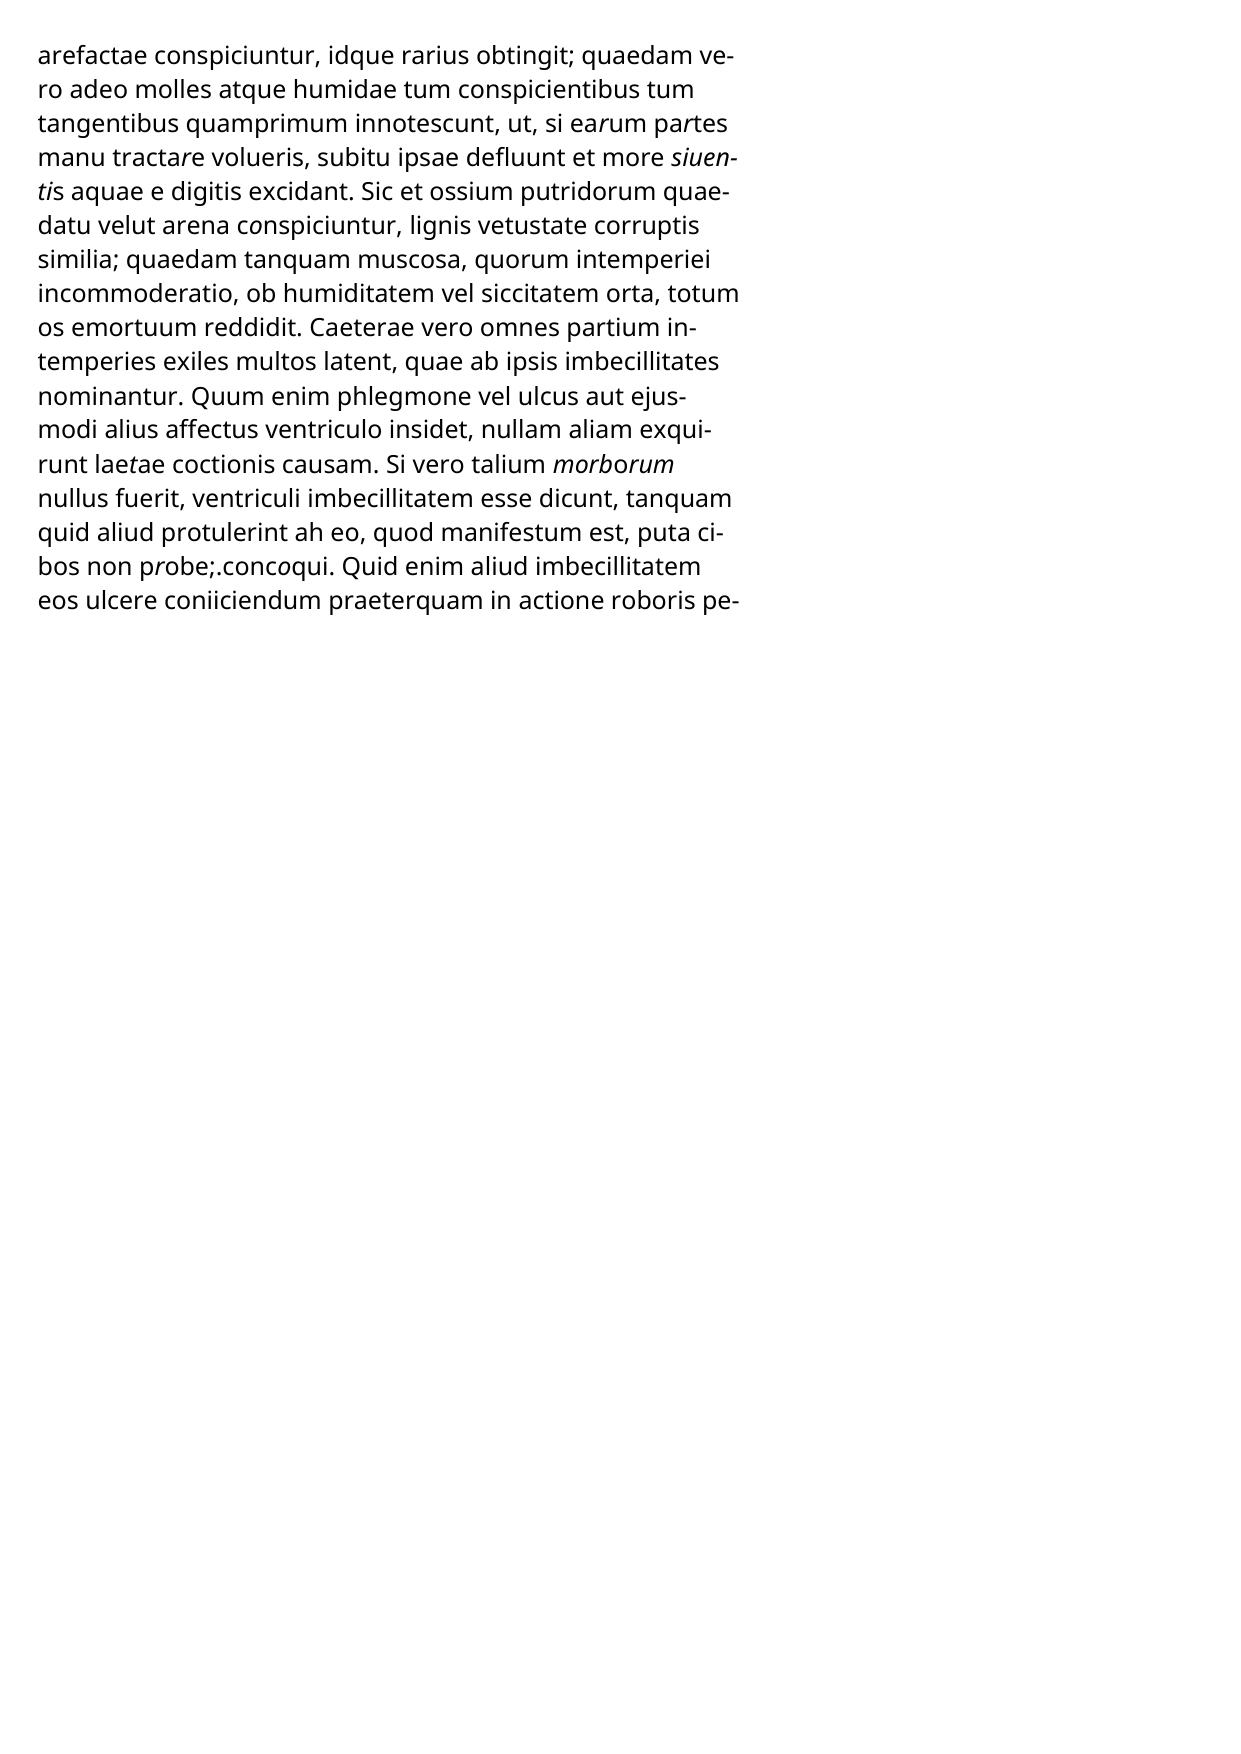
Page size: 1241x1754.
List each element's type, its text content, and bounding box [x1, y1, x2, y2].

text arefactae conspiciuntur, idque rarius obtingit; quaedam ve- ro adeo molles atque humidae tum conspicientibus tum tangentibus quamprimum innotescunt, ut, si earum partes manu tractare volueris, subitu ipsae defluunt et more siuen- tis aquae e digitis excidant. Sic et ossium putridorum quae- datu velut arena conspiciuntur, lignis vetustate corruptis similia; quaedam tanquam muscosa, quorum intemperiei incommoderatio, ob humiditatem vel siccitatem orta, totum os emortuum reddidit. Caeterae vero omnes partium in- temperies exiles multos latent, quae ab ipsis imbecillitates nominantur. Quum enim phlegmone vel ulcus aut ejus- modi alius affectus ventriculo insidet, nullam aliam exqui- runt laetae coctionis causam. Si vero talium morborum nullus fuerit, ventriculi imbecillitatem esse dicunt, tanquam quid aliud protulerint ah eo, quod manifestum est, puta ci- bos non probe;.concoqui. Quid enim aliud imbecillitatem eos ulcere coniiciendum praeterquam in actione roboris pe- [37, 37, 1203, 617]
